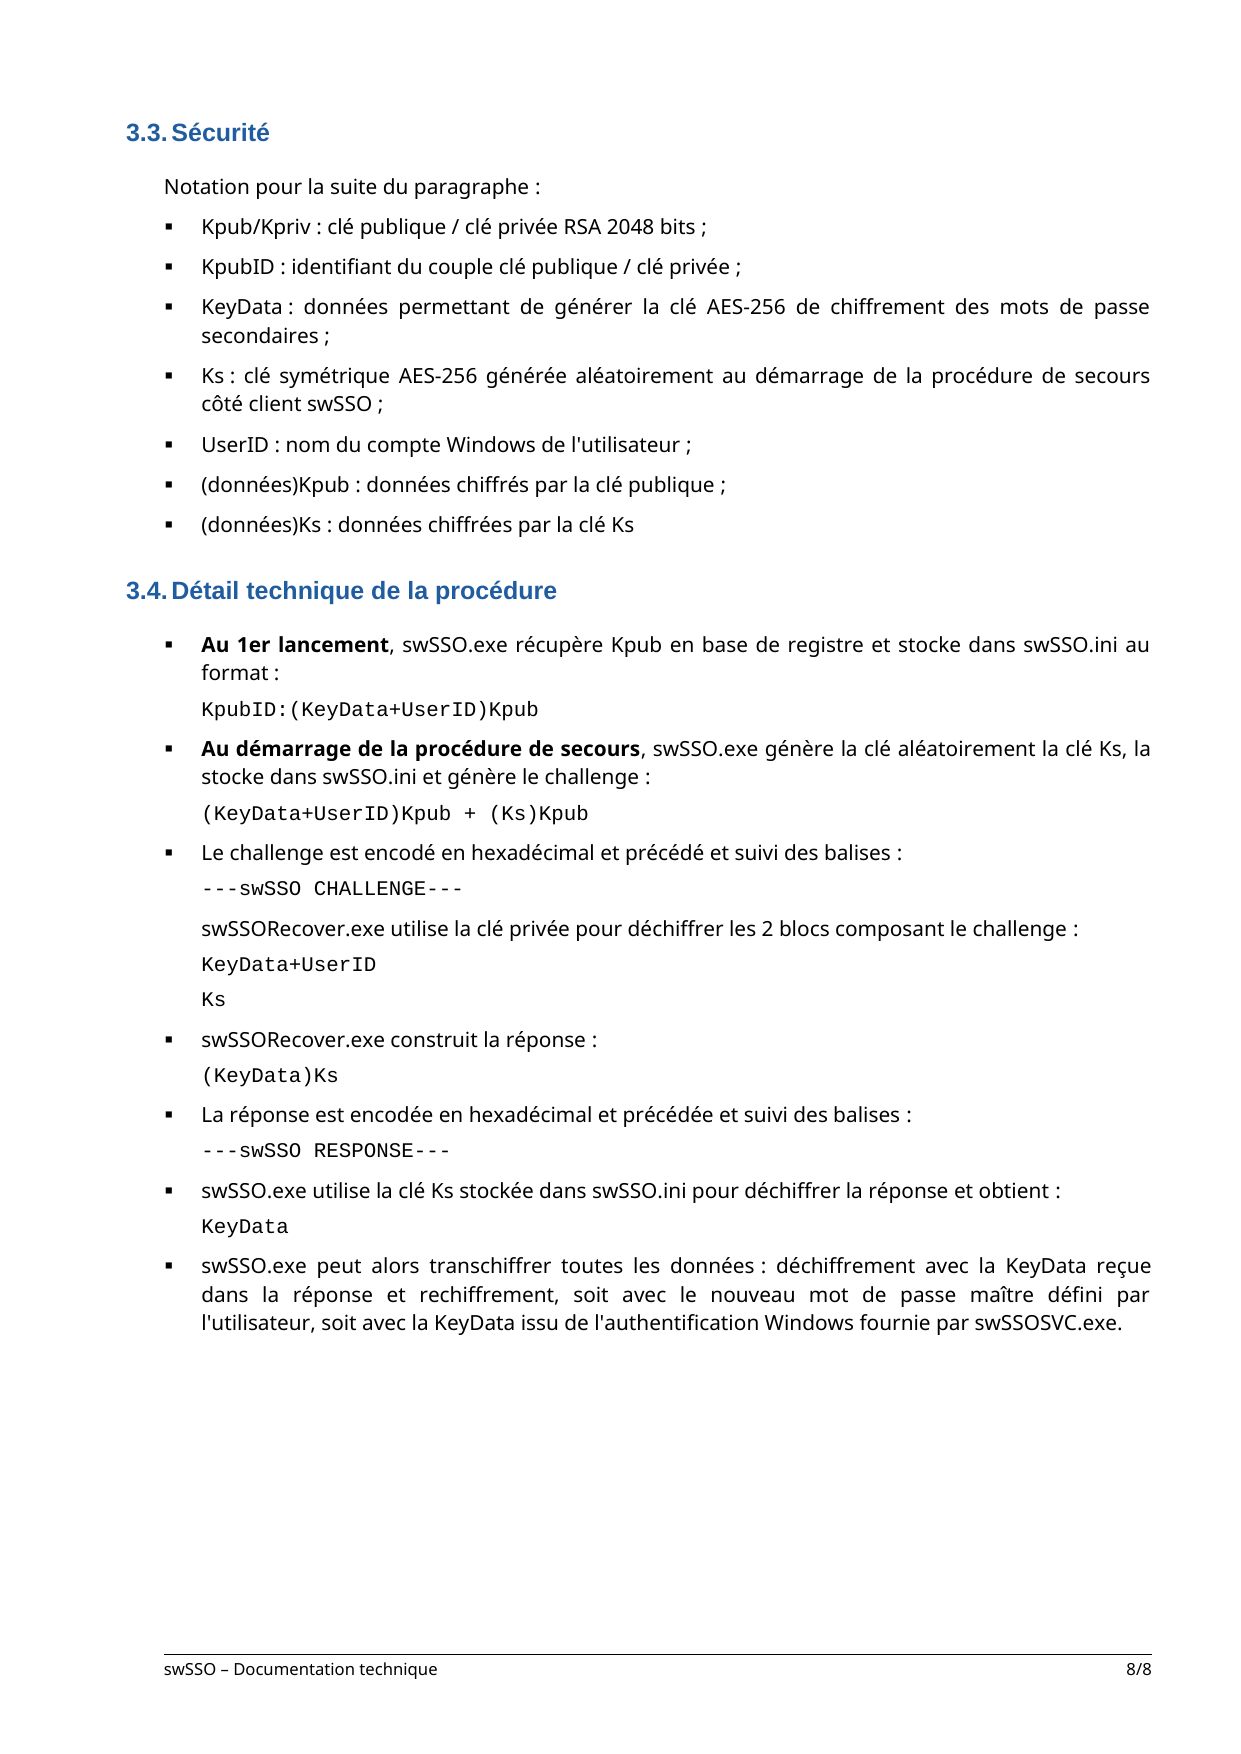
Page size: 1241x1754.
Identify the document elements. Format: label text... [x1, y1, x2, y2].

subtitle Sécurité [126, 118, 1152, 147]
subtitle Détail technique de la procédure [126, 576, 1152, 605]
text Notation pour la suite du paragraphe : [164, 172, 1152, 200]
list Ks [164, 989, 1152, 1013]
list KeyData : données permettant de générer la clé AES-256 de chiffrement des mots de passe secondaires ; [164, 292, 1152, 349]
list KeyData [164, 1216, 1152, 1240]
list swSSO.exe peut alors transchiffrer toutes les données : déchiffrement avec la KeyData reçue dans la réponse et rechiffrement, soit avec le nouveau mot de passe maître défini par l'utilisateur, soit avec la KeyData issu de l'authentification Windows fournie par swSSOSVC.exe. [164, 1252, 1152, 1337]
list KpubID:(KeyData+UserID)Kpub [164, 698, 1152, 722]
list KeyData+UserID [164, 954, 1152, 977]
list (données)Ks : données chiffrées par la clé Ks [164, 510, 1152, 539]
list KpubID : identifiant du couple clé publique / clé privée ; [164, 252, 1152, 281]
list Au démarrage de la procédure de secours, swSSO.exe génère la clé aléatoirement la clé Ks, la stocke dans swSSO.ini et génère le challenge : [164, 734, 1152, 791]
list Au 1er lancement, swSSO.exe récupère Kpub en base de registre et stocke dans swSSO.ini au format : [164, 630, 1152, 687]
list (KeyData+UserID)Kpub + (Ks)Kpub [164, 803, 1152, 826]
list Le challenge est encodé en hexadécimal et précédé et suivi des balises : [164, 838, 1152, 866]
list Ks : clé symétrique AES-256 générée aléatoirement au démarrage de la procédure de secours côté client swSSO ; [164, 361, 1152, 418]
list swSSORecover.exe utilise la clé privée pour déchiffrer les 2 blocs composant le challenge : [164, 914, 1152, 942]
list ---swSSO CHALLENGE--- [164, 878, 1152, 902]
list ---swSSO RESPONSE--- [164, 1141, 1152, 1164]
list La réponse est encodée en hexadécimal et précédée et suivi des balises : [164, 1100, 1152, 1129]
list (données)Kpub : données chiffrés par la clé publique ; [164, 470, 1152, 498]
list swSSO.exe utilise la clé Ks stockée dans swSSO.ini pour déchiffrer la réponse et obtient : [164, 1176, 1152, 1204]
list swSSORecover.exe construit la réponse : [164, 1025, 1152, 1053]
list (KeyData)Ks [164, 1065, 1152, 1088]
list Kpub/Kpriv : clé publique / clé privée RSA 2048 bits ; [164, 212, 1152, 241]
list UserID : nom du compte Windows de l'utilisateur ; [164, 430, 1152, 458]
